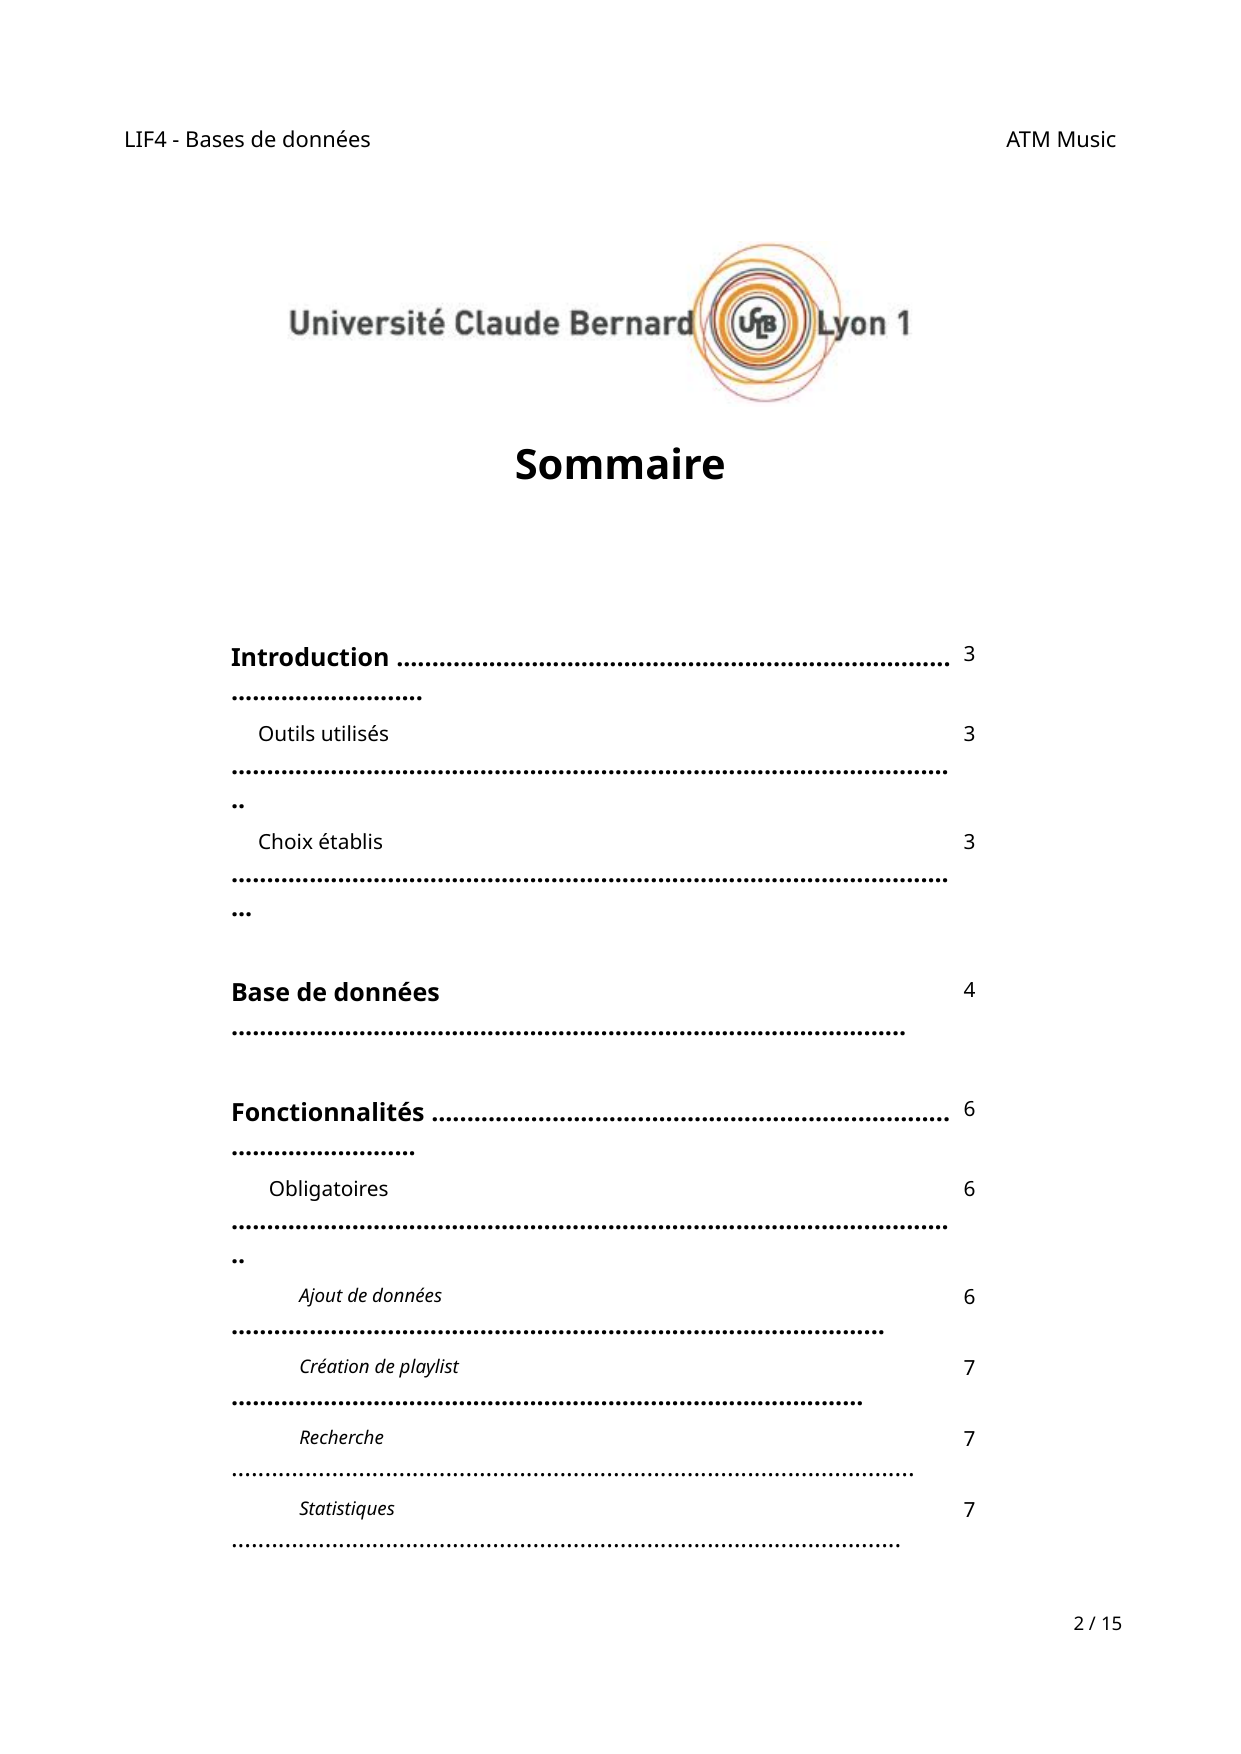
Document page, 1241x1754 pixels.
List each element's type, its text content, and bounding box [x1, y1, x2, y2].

table_cell Recherche ...................................................................................................... [225, 1419, 958, 1489]
table_cell 3 [958, 713, 1026, 821]
table_header Introduction ......................................................................................................... [225, 634, 958, 713]
table_cell 7 [958, 1419, 1026, 1489]
picture [287, 241, 913, 407]
table_cell Statistiques .................................................................................................... [225, 1490, 958, 1561]
table_cell 4 [958, 969, 1026, 1049]
table_cell Création de playlist ......................................................................................... [225, 1348, 958, 1418]
table_cell Base de données ............................................................................................... [225, 969, 958, 1049]
table_header 3 [958, 634, 1026, 713]
table_cell Obligatoires ....................................................................................................... [225, 1168, 958, 1276]
table_cell [958, 929, 1026, 969]
table_cell 6 [958, 1276, 1026, 1347]
table_cell 6 [958, 1089, 1026, 1168]
table_cell Fonctionnalités ................................................................................................... [225, 1089, 958, 1168]
table_cell 7 [958, 1490, 1026, 1561]
table_cell [225, 1049, 958, 1089]
table_cell Choix établis ........................................................................................................ [225, 821, 958, 929]
table_cell 6 [958, 1168, 1026, 1276]
table_cell 3 [958, 821, 1026, 929]
table_cell Ajout de données ............................................................................................ [225, 1276, 958, 1347]
table_cell Outils utilisés ....................................................................................................... [225, 713, 958, 821]
table_cell [225, 929, 958, 969]
text Sommaire [118, 435, 1122, 492]
table_cell [958, 1049, 1026, 1089]
table_cell 7 [958, 1348, 1026, 1418]
